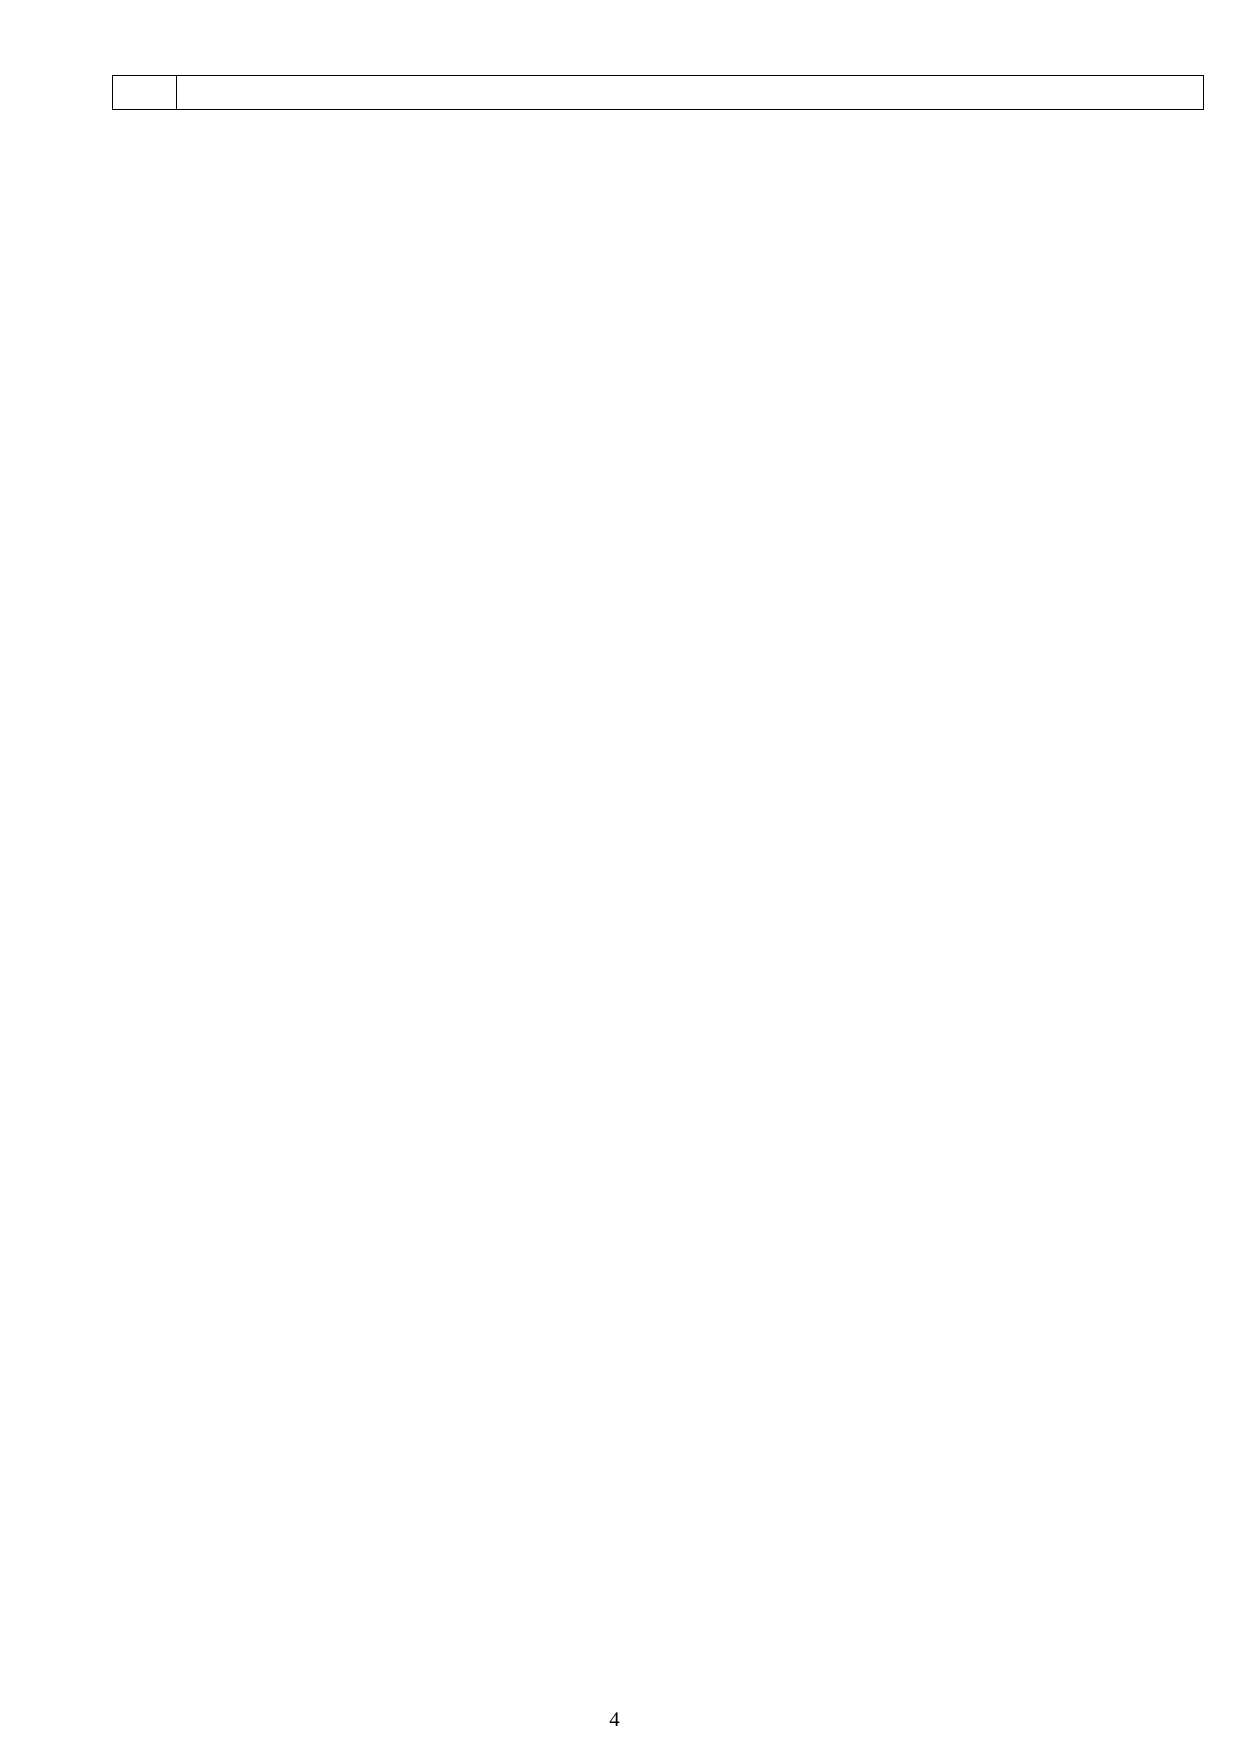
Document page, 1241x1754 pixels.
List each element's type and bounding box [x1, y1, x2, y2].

table_cell [177, 76, 1203, 109]
table_cell [113, 76, 176, 109]
